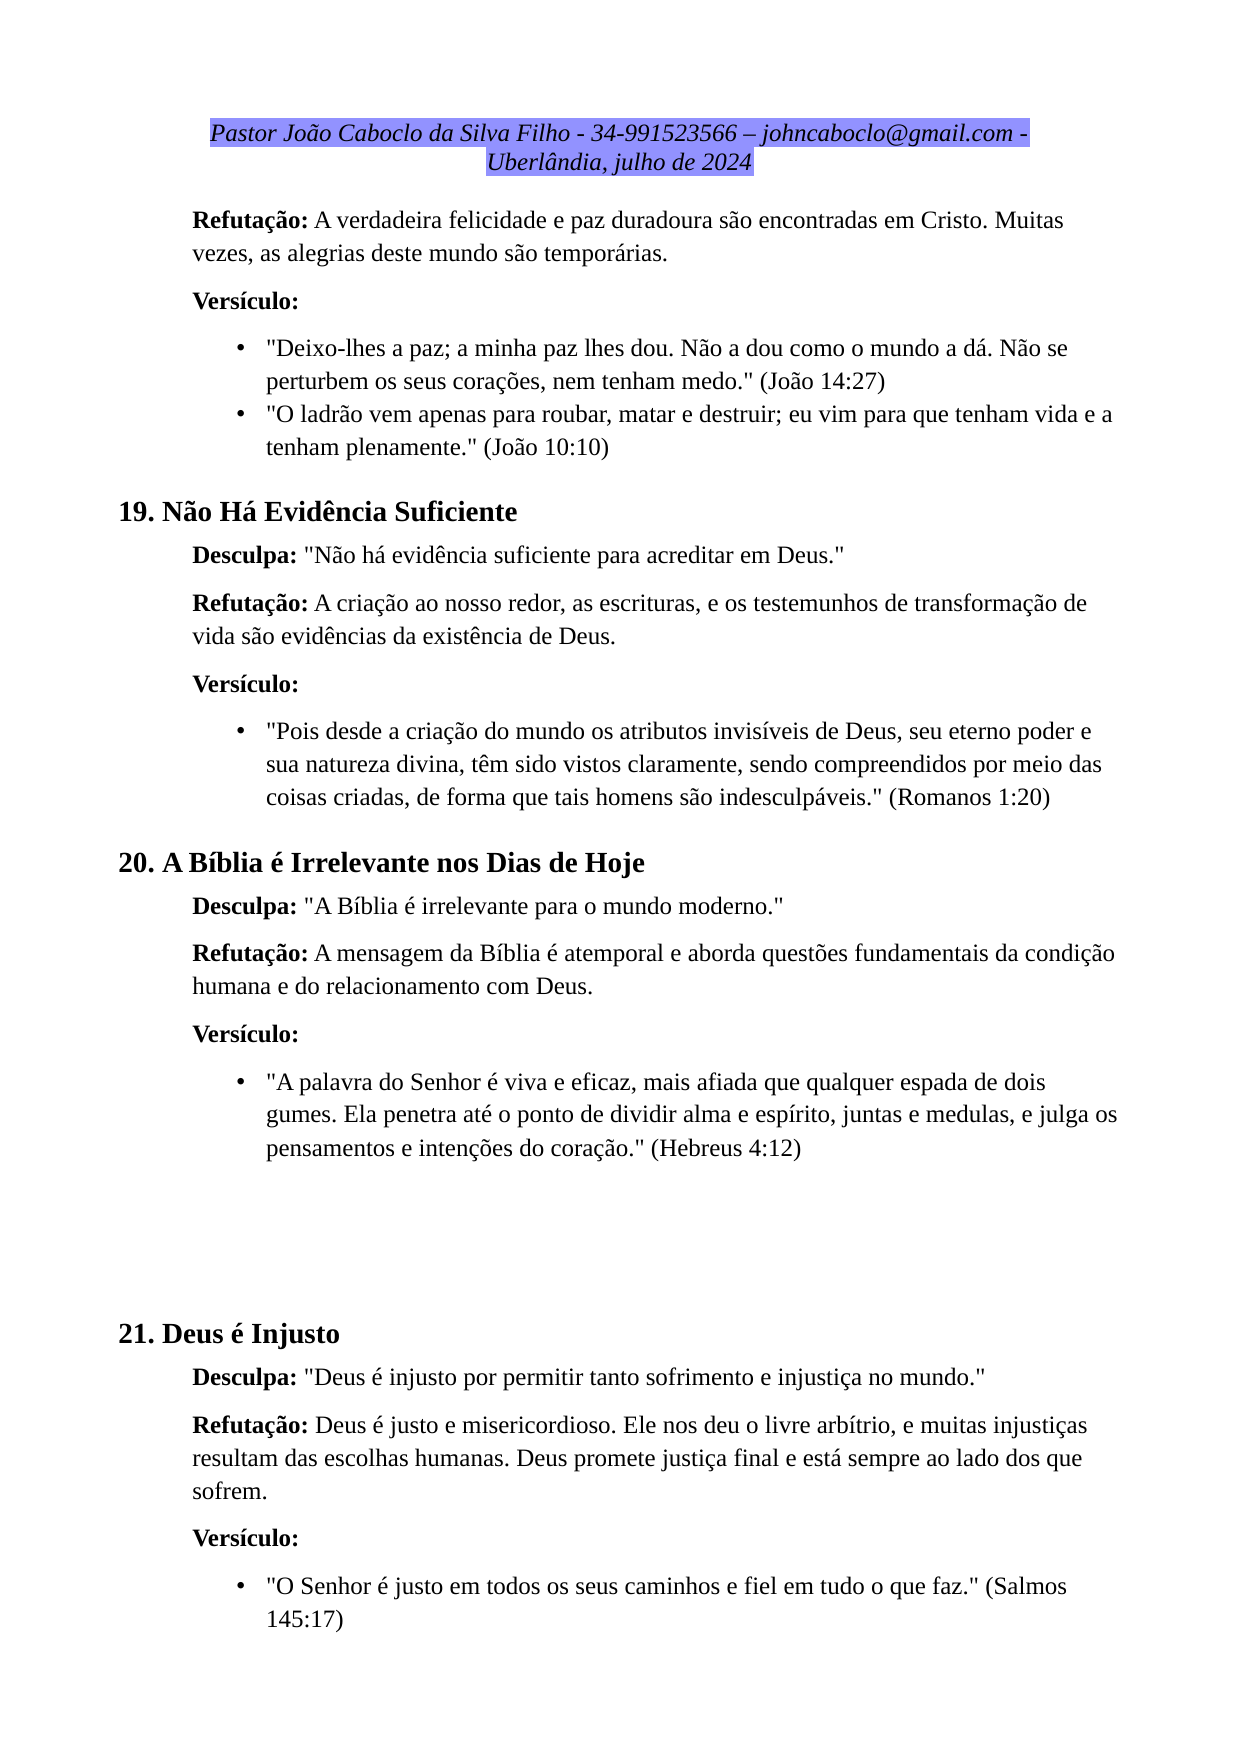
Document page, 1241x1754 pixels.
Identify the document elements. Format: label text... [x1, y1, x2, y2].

text Desculpa: "Deus é injusto por permitir tanto sofrimento e injustiça no mundo." [192, 1362, 1122, 1391]
list "O ladrão vem apenas para roubar, matar e destruir; eu vim para que tenham vida e a tenham plenamente." (João 10:10) [236, 399, 1122, 461]
text Versículo: [192, 1523, 1122, 1552]
text Refutação: A criação ao nosso redor, as escrituras, e os testemunhos de transformação de vida são evidências da existência de Deus. [192, 588, 1122, 650]
text Refutação: Deus é justo e misericordioso. Ele nos deu o livre arbítrio, e muitas injustiças resultam das escolhas humanas. Deus promete justiça final e está sempre ao lado dos que sofrem. [192, 1410, 1122, 1504]
subtitle 19. Não Há Evidência Suficiente [118, 494, 1122, 528]
list "Deixo-lhes a paz; a minha paz lhes dou. Não a dou como o mundo a dá. Não se perturbem os seus corações, nem tenham medo." (João 14:27) [236, 333, 1122, 395]
subtitle 21. Deus é Injusto [118, 1316, 1122, 1349]
list "Pois desde a criação do mundo os atributos invisíveis de Deus, seu eterno poder e sua natureza divina, têm sido vistos claramente, sendo compreendidos por meio das coisas criadas, de forma que tais homens são indesculpáveis." (Romanos 1:20) [236, 716, 1122, 811]
list "A palavra do Senhor é viva e eficaz, mais afiada que qualquer espada de dois gumes. Ela penetra até o ponto de dividir alma e espírito, juntas e medulas, e julga os pensamentos e intenções do coração." (Hebreus 4:12) [236, 1067, 1122, 1161]
text Versículo: [192, 286, 1122, 314]
subtitle 20. A Bíblia é Irrelevante nos Dias de Hoje [118, 845, 1122, 878]
text Refutação: A verdadeira felicidade e paz duradoura são encontradas em Cristo. Muitas vezes, as alegrias deste mundo são temporárias. [192, 205, 1122, 267]
text Refutação: A mensagem da Bíblia é atemporal e aborda questões fundamentais da condição humana e do relacionamento com Deus. [192, 938, 1122, 1000]
text Versículo: [192, 669, 1122, 698]
text Desculpa: "A Bíblia é irrelevante para o mundo moderno." [192, 891, 1122, 919]
text Desculpa: "Não há evidência suficiente para acreditar em Deus." [192, 541, 1122, 569]
text Versículo: [192, 1019, 1122, 1048]
list "O Senhor é justo em todos os seus caminhos e fiel em tudo o que faz." (Salmos 145:17) [236, 1571, 1122, 1633]
